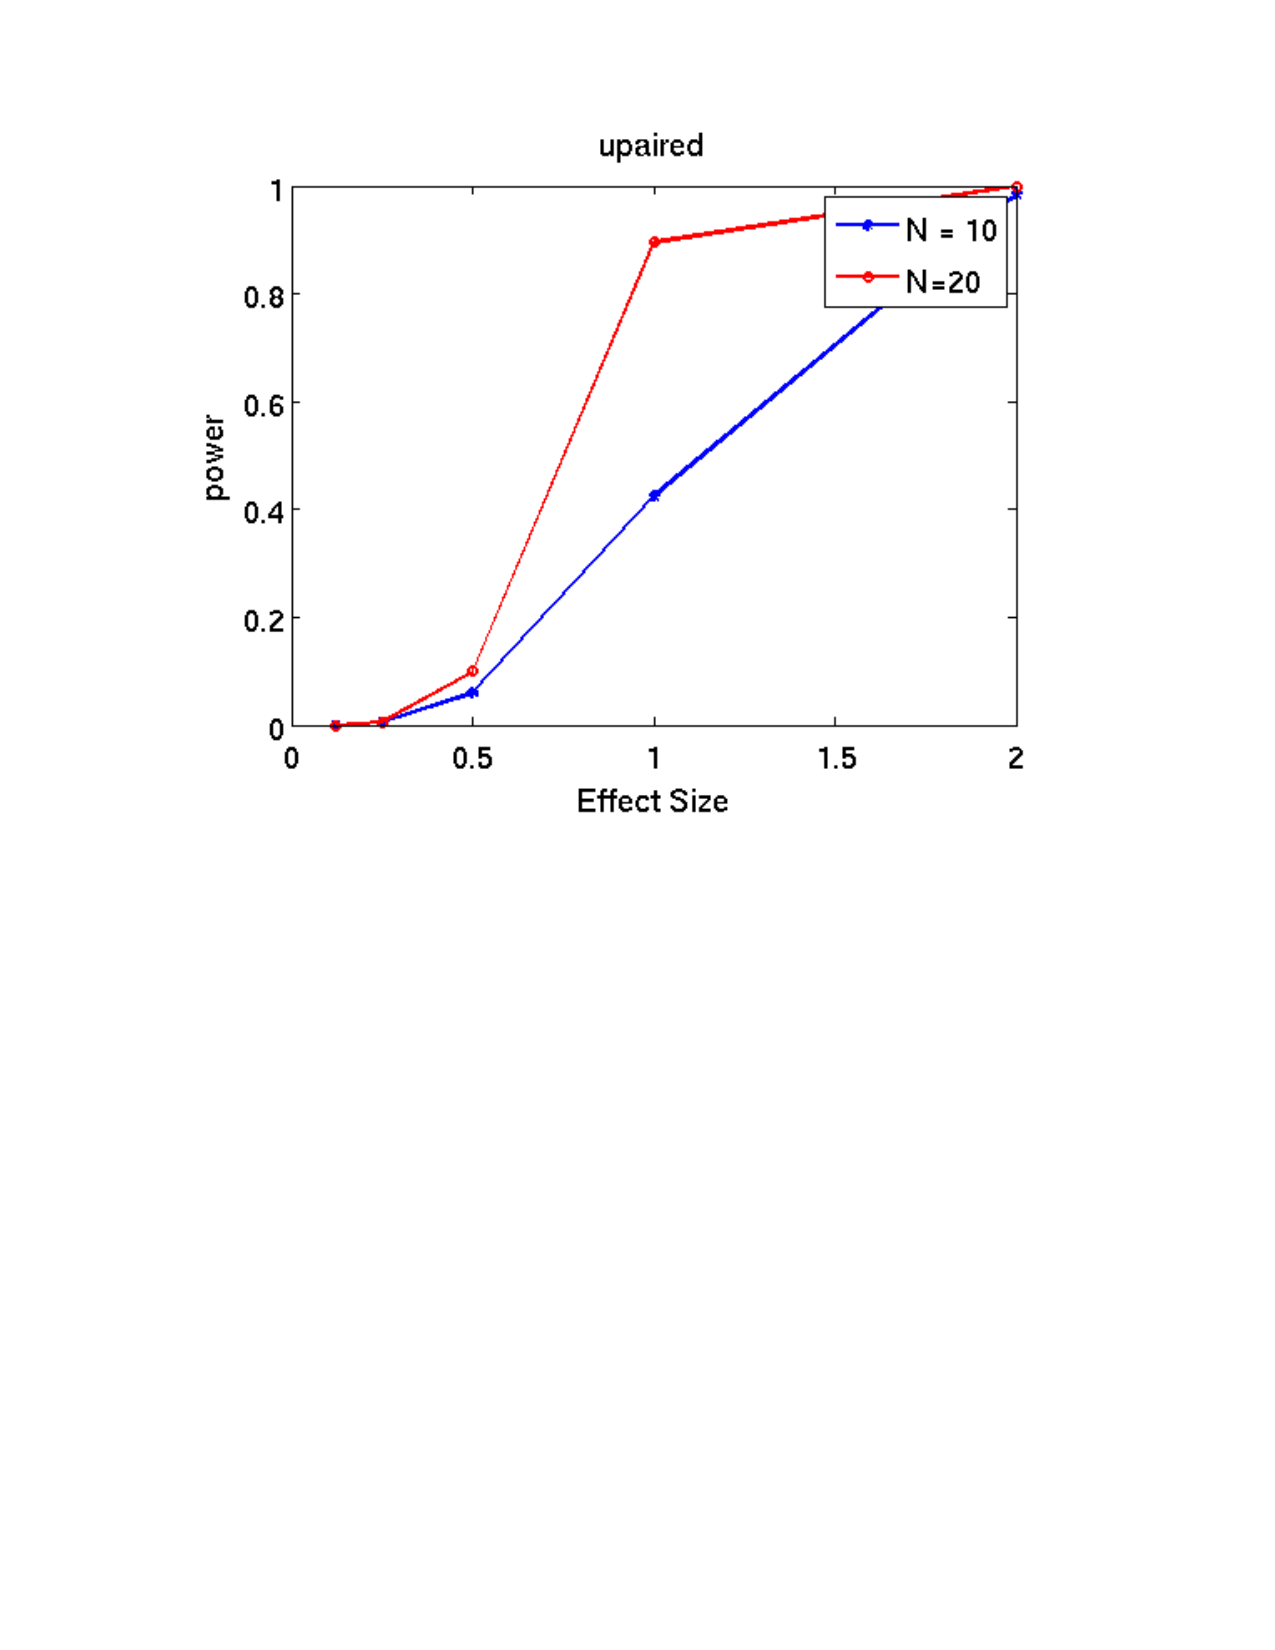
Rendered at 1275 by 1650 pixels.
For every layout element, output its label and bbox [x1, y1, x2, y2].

picture [170, 118, 1105, 819]
